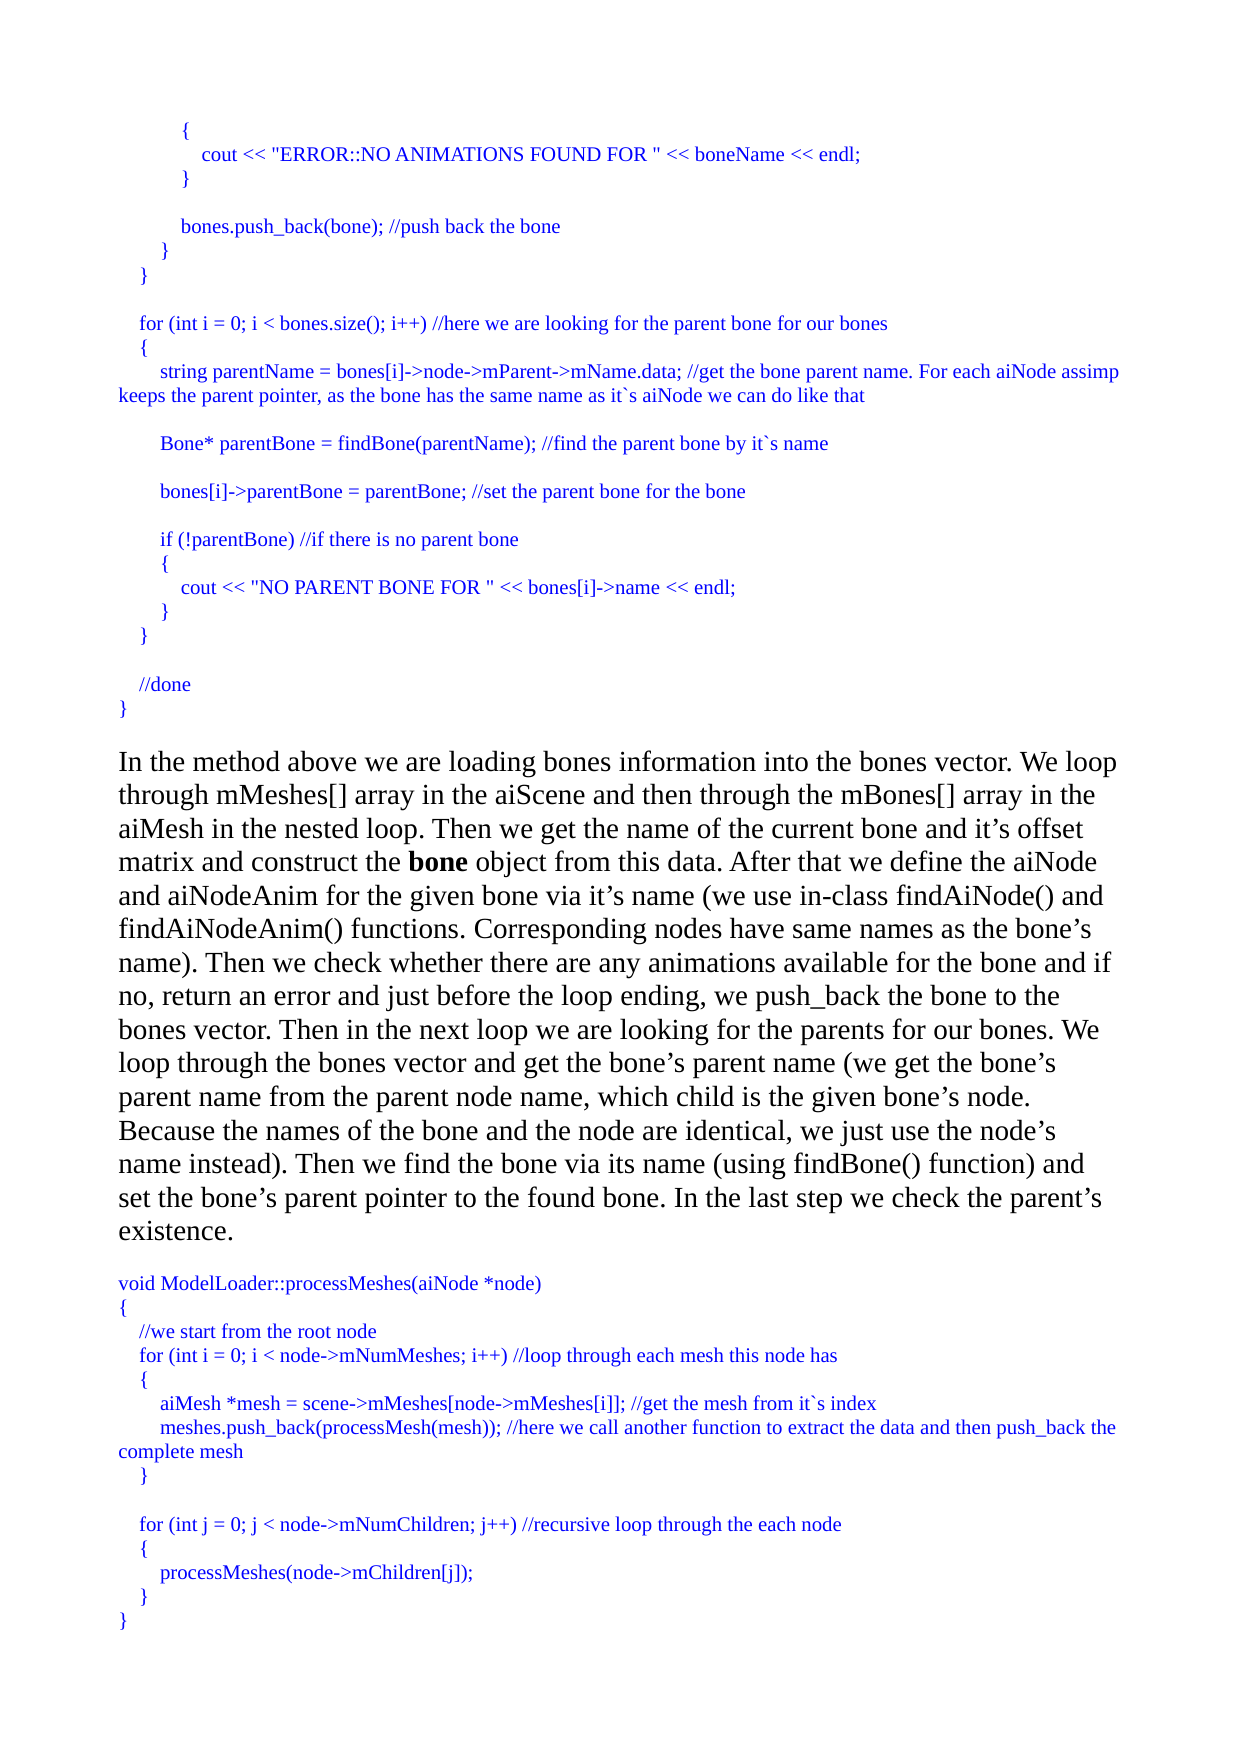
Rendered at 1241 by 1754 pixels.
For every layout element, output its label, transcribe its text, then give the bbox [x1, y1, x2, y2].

text { [118, 1295, 1122, 1319]
text if (!parentBone) //if there is no parent bone [118, 527, 1122, 551]
text processMeshes(node->mChildren[j]); [118, 1560, 1122, 1584]
text //done [118, 672, 1122, 696]
text string parentName = bones[i]->node->mParent->mName.data; //get the bone parent name. For each aiNode assimp keeps the parent pointer, as the bone has the same name as it`s aiNode we can do like that [118, 359, 1122, 407]
text } [118, 262, 1122, 287]
text } [118, 599, 1122, 623]
text //we start from the root node [118, 1319, 1122, 1343]
text } [118, 1584, 1122, 1608]
text } [118, 623, 1122, 647]
text cout << "NO PARENT BONE FOR " << bones[i]->name << endl; [118, 575, 1122, 599]
text } [118, 1608, 1122, 1632]
text for (int i = 0; i < bones.size(); i++) //here we are looking for the parent bone for our bones [118, 311, 1122, 335]
text void ModelLoader::processMeshes(aiNode *node) [118, 1271, 1122, 1295]
text { [118, 1536, 1122, 1560]
text bones[i]->parentBone = parentBone; //set the parent bone for the bone [118, 479, 1122, 503]
text for (int i = 0; i < node->mNumMeshes; i++) //loop through each mesh this node has [118, 1343, 1122, 1367]
text bones.push_back(bone); //push back the bone [118, 214, 1122, 238]
text } [118, 696, 1122, 720]
text { [118, 118, 1122, 142]
text meshes.push_back(processMesh(mesh)); //here we call another function to extract the data and then push_back the complete mesh [118, 1415, 1122, 1463]
text cout << "ERROR::NO ANIMATIONS FOUND FOR " << boneName << endl; [118, 142, 1122, 166]
text for (int j = 0; j < node->mNumChildren; j++) //recursive loop through the each node [118, 1512, 1122, 1536]
text aiMesh *mesh = scene->mMeshes[node->mMeshes[i]]; //get the mesh from it`s index [118, 1391, 1122, 1415]
text Bone* parentBone = findBone(parentName); //find the parent bone by it`s name [118, 431, 1122, 455]
text { [118, 1367, 1122, 1391]
text In the method above we are loading bones information into the bones vector. We loop through mMeshes[] array in the aiScene and then through the mBones[] array in the aiMesh in the nested loop. Then we get the name of the current bone and it’s offset matrix and construct the bone object from this data. After that we define the aiNode and aiNodeAnim for the given bone via it’s name (we use in-class findAiNode() and findAiNodeAnim() functions. Corresponding nodes have same names as the bone’s name). Then we check whether there are any animations available for the bone and if no, return an error and just before the loop ending, we push_back the bone to the bones vector. Then in the next loop we are looking for the parents for our bones. We loop through the bones vector and get the bone’s parent name (we get the bone’s parent name from the parent node name, which child is the given bone’s node. Because the names of the bone and the node are identical, we just use the node’s name instead). Then we find the bone via its name (using findBone() function) and set the bone’s parent pointer to the found bone. In the last step we check the parent’s existence. [118, 744, 1122, 1247]
text } [118, 166, 1122, 190]
text { [118, 335, 1122, 359]
text } [118, 238, 1122, 262]
text { [118, 551, 1122, 575]
text } [118, 1463, 1122, 1487]
